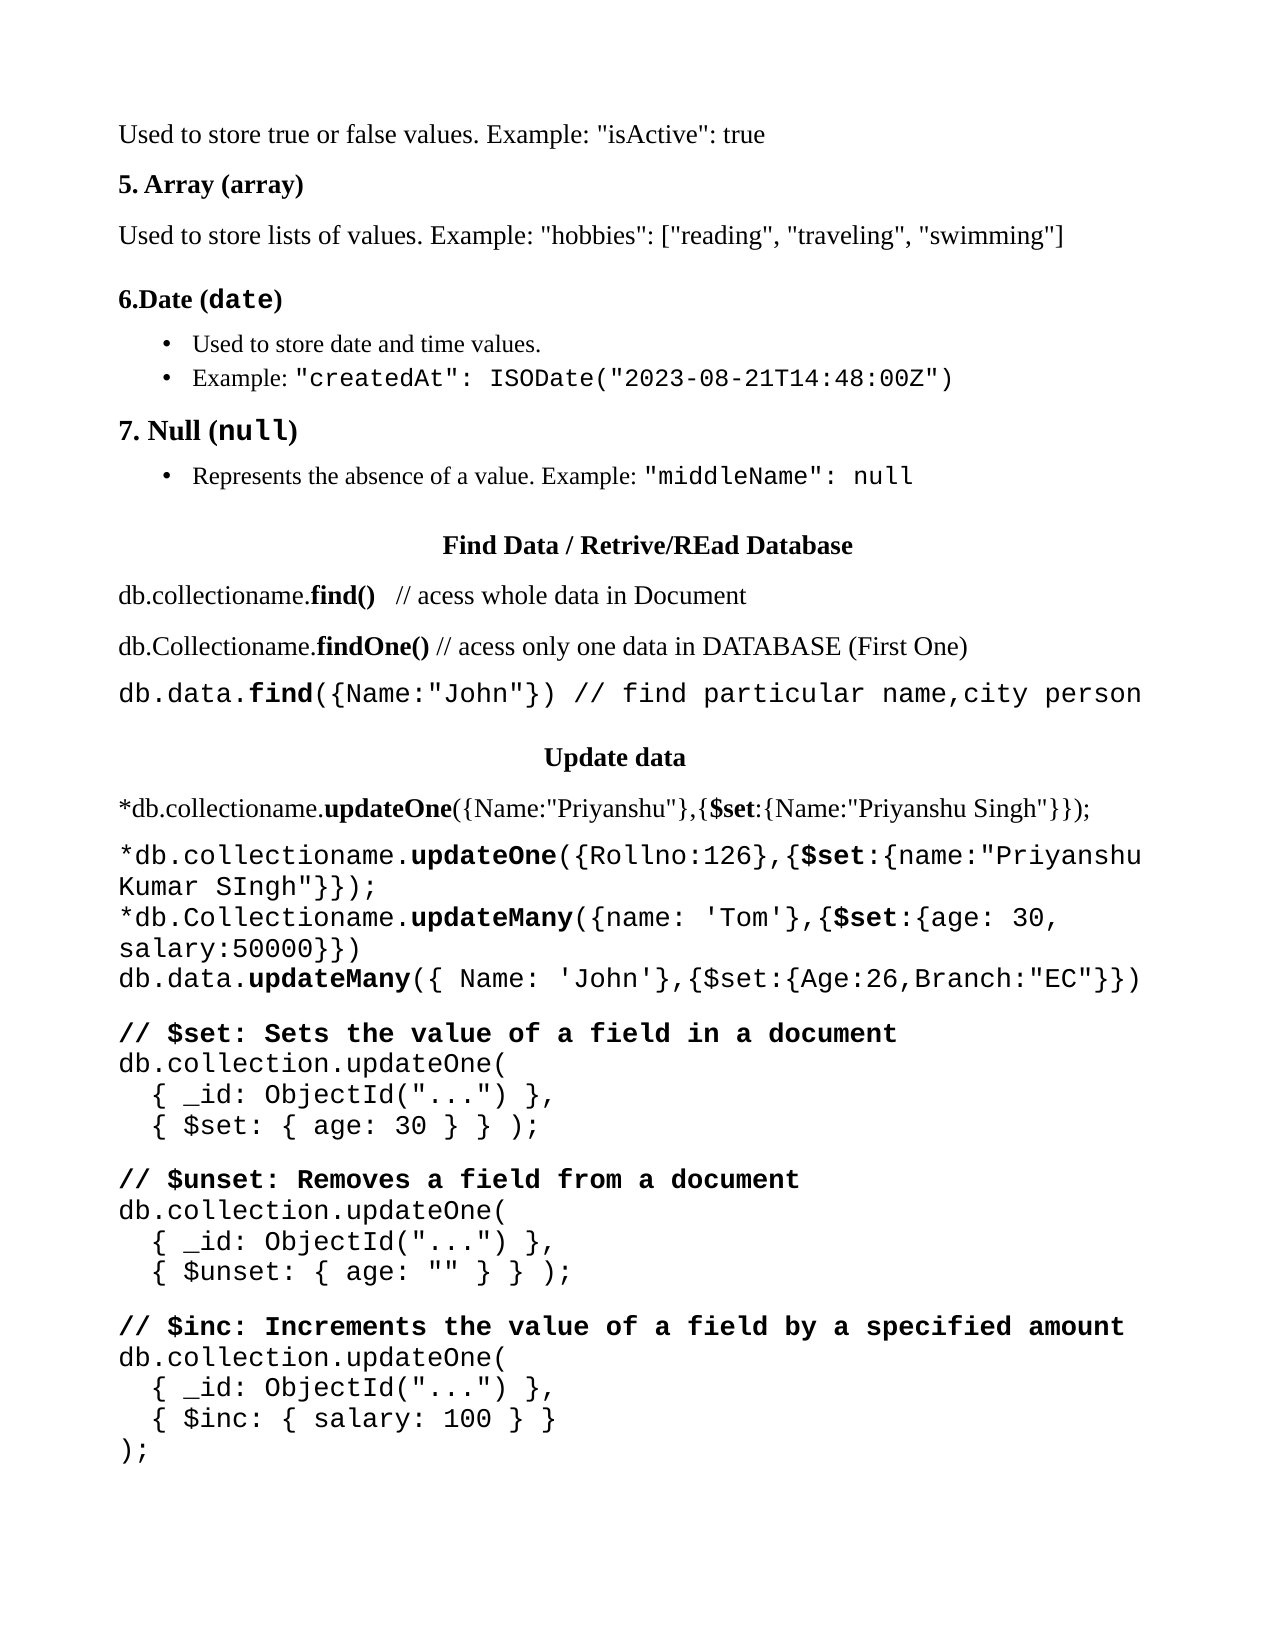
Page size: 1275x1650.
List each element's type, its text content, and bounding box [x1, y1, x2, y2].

text 5. Array (array) [118, 168, 1157, 199]
subtitle 7. Null (null) [118, 413, 1157, 449]
text db.data.find({Name:"John"}) // find particular name,city person [118, 680, 1157, 711]
text { $set: { age: 30 } } ); [118, 1112, 1157, 1142]
text *db.Collectioname.updateMany({name: 'Tom'},{$set:{age: 30, salary:50000}}) [118, 904, 1157, 965]
subtitle 6.Date (date) [118, 284, 1157, 317]
list Example: "createdAt": ISODate("2023-08-21T14:48:00Z") [162, 363, 1157, 393]
text Used to store true or false values. Example: "isActive": true [118, 118, 1157, 149]
text { _id: ObjectId("...") }, [118, 1374, 1157, 1405]
text db.collection.updateOne( [118, 1343, 1157, 1374]
text *db.collectioname.updateOne({Name:"Priyanshu"},{$set:{Name:"Priyanshu Singh"}}); [118, 792, 1157, 823]
text Used to store lists of values. Example: "hobbies": ["reading", "traveling", "swimming"] [118, 219, 1157, 250]
text { $inc: { salary: 100 } } [118, 1405, 1157, 1436]
text Update data [118, 742, 1157, 773]
text { $unset: { age: "" } } ); [118, 1258, 1157, 1289]
text { _id: ObjectId("...") }, [118, 1227, 1157, 1258]
text db.collection.updateOne( [118, 1197, 1157, 1227]
text // $set: Sets the value of a field in a document [118, 1019, 1157, 1050]
text db.Collectioname.findOne() // acess only one data in DATABASE (First One) [118, 630, 1157, 661]
text db.data.updateMany({ Name: 'John'},{$set:{Age:26,Branch:"EC"}}) [118, 965, 1157, 996]
text db.collectioname.find() // acess whole data in Document [118, 579, 1157, 611]
text { _id: ObjectId("...") }, [118, 1081, 1157, 1112]
text // $inc: Increments the value of a field by a specified amount [118, 1313, 1157, 1343]
text // $unset: Removes a field from a document [118, 1166, 1157, 1197]
text ); [118, 1436, 1157, 1466]
text db.collection.updateOne( [118, 1050, 1157, 1081]
list Used to store date and time values. [162, 329, 1157, 358]
text *db.collectioname.updateOne({Rollno:126},{$set:{name:"Priyanshu Kumar SIngh"}}); [118, 842, 1157, 904]
list Represents the absence of a value. Example: "middleName": null [162, 461, 1157, 492]
text Find Data / Retrive/REad Database [118, 529, 1157, 560]
